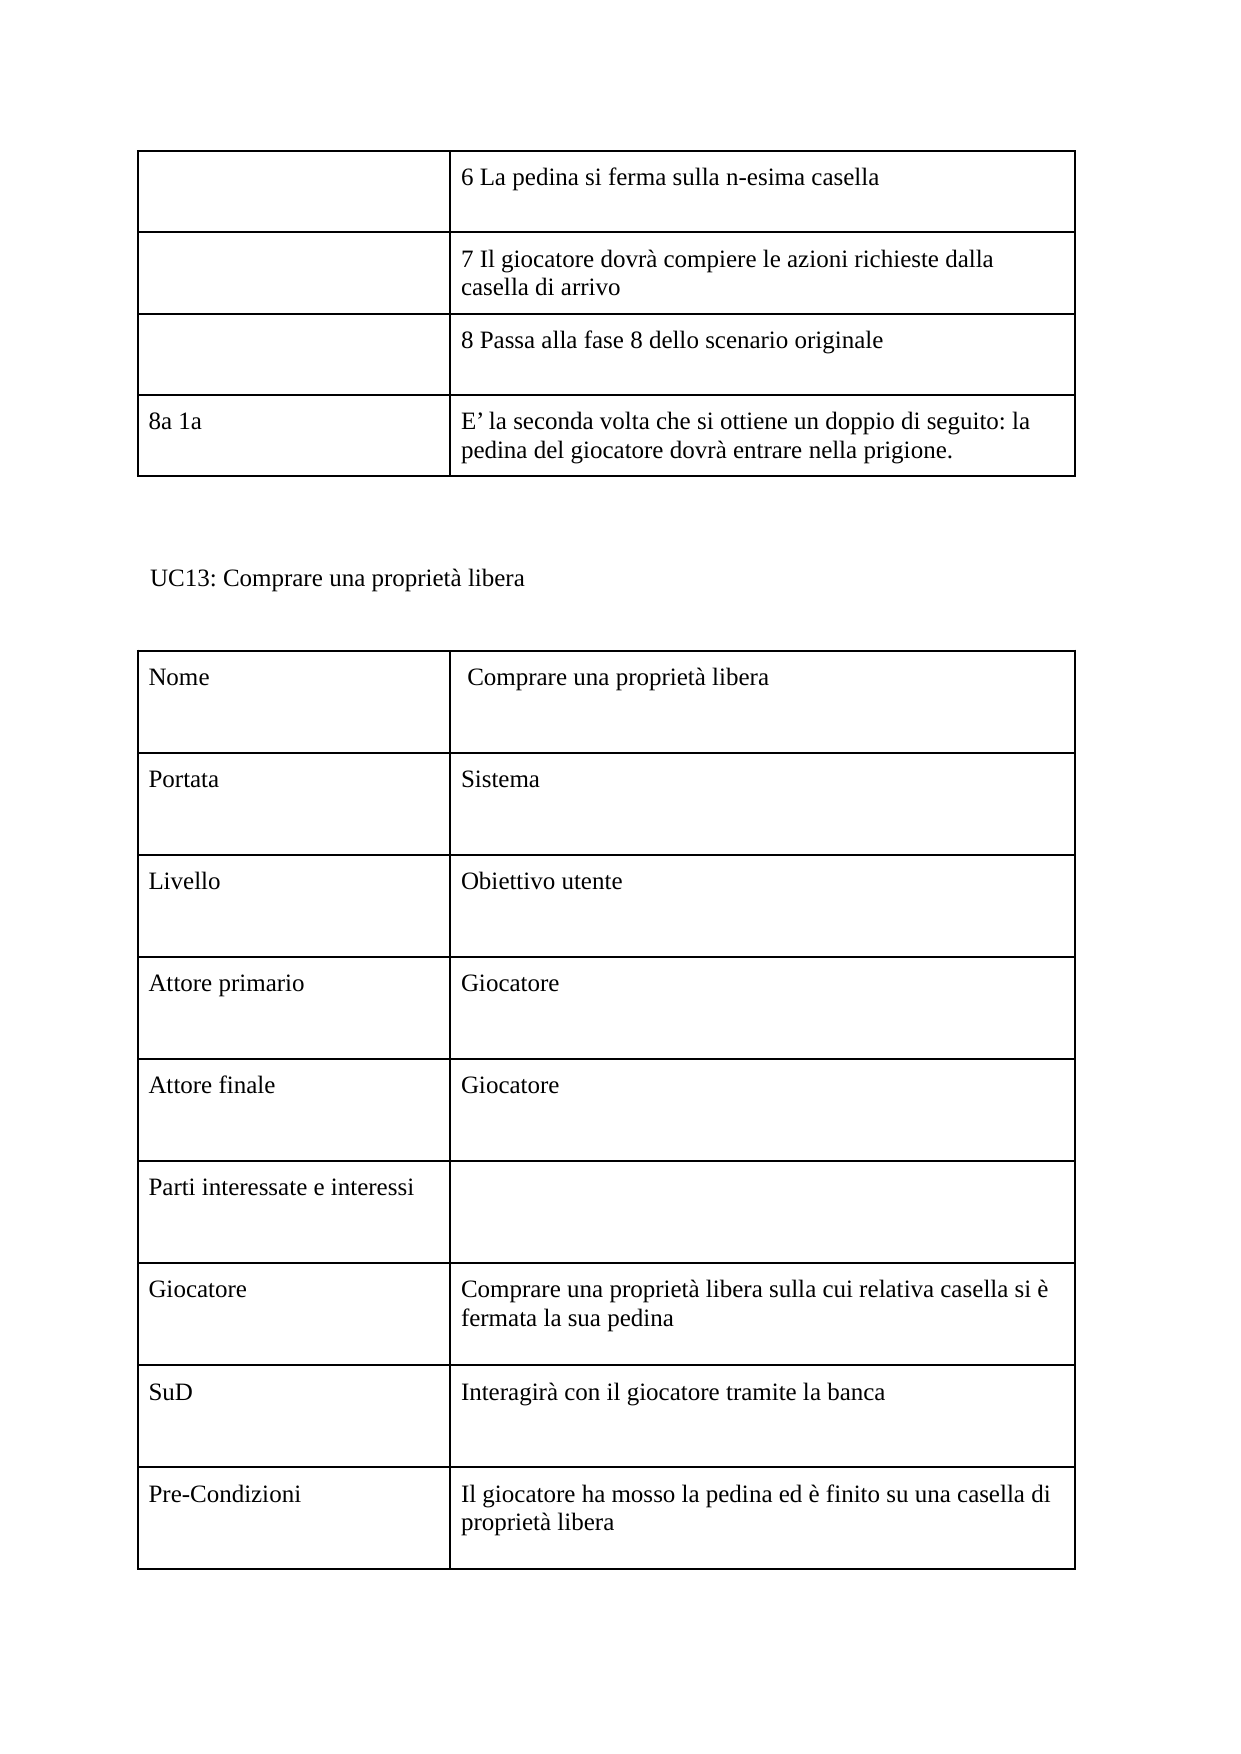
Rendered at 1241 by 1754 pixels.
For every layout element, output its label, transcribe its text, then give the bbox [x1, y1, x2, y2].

table_cell Giocatore [451, 958, 1074, 1058]
table_cell Interagirà con il giocatore tramite la banca [451, 1366, 1074, 1466]
table_cell Obiettivo utente [451, 856, 1074, 956]
table_cell Il giocatore ha mosso la pedina ed è finito su una casella di proprietà libera [451, 1468, 1074, 1568]
table_cell [139, 315, 449, 394]
table_cell [139, 152, 449, 231]
text UC13: Comprare una proprietà libera [150, 563, 1090, 592]
table_header Nome [139, 652, 449, 752]
table_cell Attore finale [139, 1060, 449, 1160]
table_cell 8a 1a [139, 396, 449, 475]
table_cell 6 La pedina si ferma sulla n-esima casella [451, 152, 1074, 231]
table_cell Portata [139, 754, 449, 854]
table_cell Giocatore [451, 1060, 1074, 1160]
table_cell Parti interessate e interessi [139, 1162, 449, 1262]
table_cell Sistema [451, 754, 1074, 854]
table_cell Comprare una proprietà libera sulla cui relativa casella si è fermata la sua pedina [451, 1264, 1074, 1364]
table_cell E’ la seconda volta che si ottiene un doppio di seguito: la pedina del giocatore dovrà entrare nella prigione. [451, 396, 1074, 475]
table_cell 8 Passa alla fase 8 dello scenario originale [451, 315, 1074, 394]
table_cell [451, 1162, 1074, 1262]
table_cell 7 Il giocatore dovrà compiere le azioni richieste dalla casella di arrivo [451, 233, 1074, 312]
table_cell Giocatore [139, 1264, 449, 1364]
table_cell Livello [139, 856, 449, 956]
table_cell Attore primario [139, 958, 449, 1058]
table_header Comprare una proprietà libera [451, 652, 1074, 752]
table_cell Pre-Condizioni [139, 1468, 449, 1568]
table_cell SuD [139, 1366, 449, 1466]
table_cell [139, 233, 449, 312]
